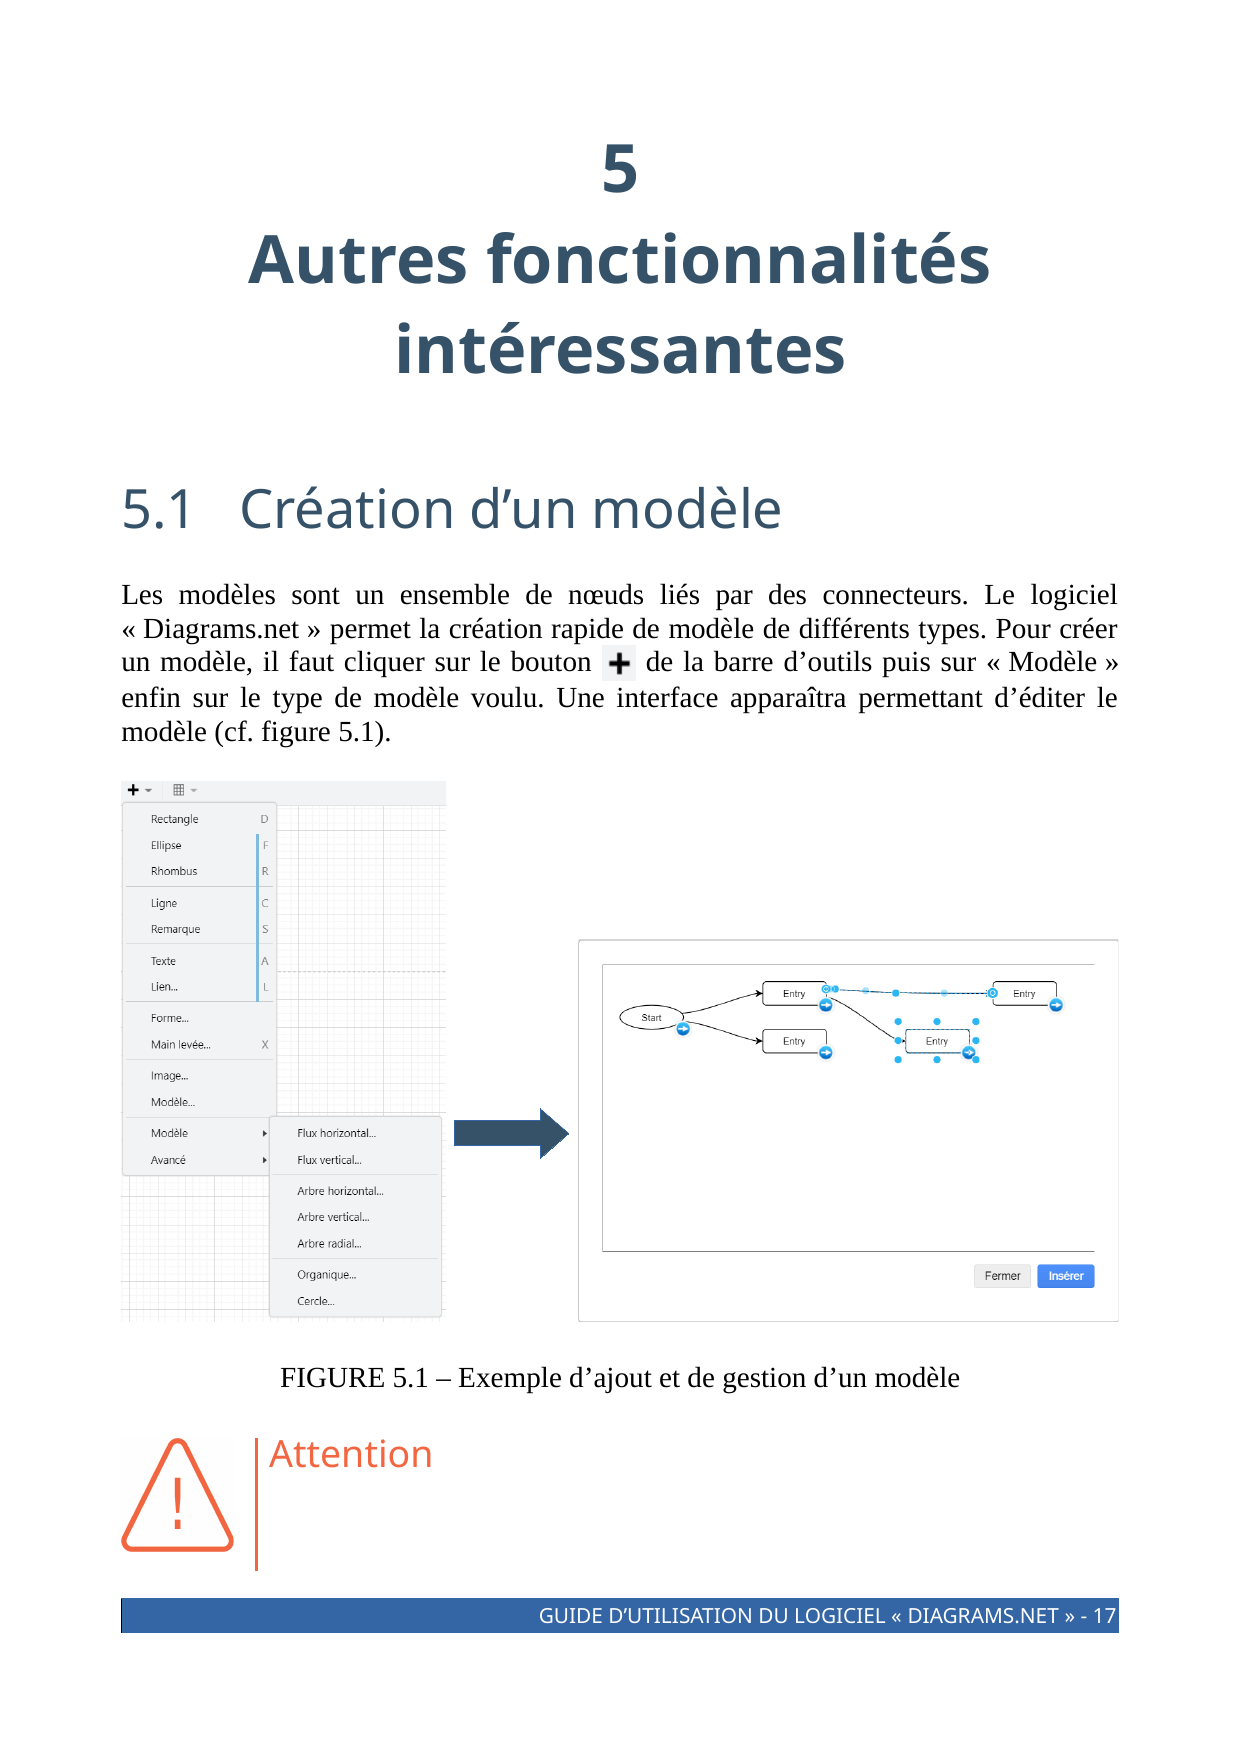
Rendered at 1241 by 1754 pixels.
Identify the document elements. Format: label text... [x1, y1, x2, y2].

text Attention [121, 1428, 1119, 1479]
text Autres fonctionnalités intéressantes [121, 212, 1119, 393]
text 5 [121, 121, 1119, 212]
text FIGURE 5.1 – Exemple d’ajout et de gestion d’un modèle [121, 1361, 1119, 1394]
picture [121, 1438, 234, 1552]
text Les modèles sont un ensemble de nœuds liés par des connecteurs. Le logiciel « Diagrams.net » permet la création rapide de modèle de différents types. Pour créer un modèle, il faut cliquer sur le bouton de la barre d’outils puis sur « Modèle » enfin sur le type de modèle voulu. Une interface apparaîtra permettant d’éditer le modèle (cf. figure 5.1). [121, 577, 1119, 747]
picture [121, 781, 447, 1322]
text 5.1 Création d’un modèle [121, 470, 1119, 544]
picture [578, 939, 1119, 1322]
picture [602, 645, 636, 681]
